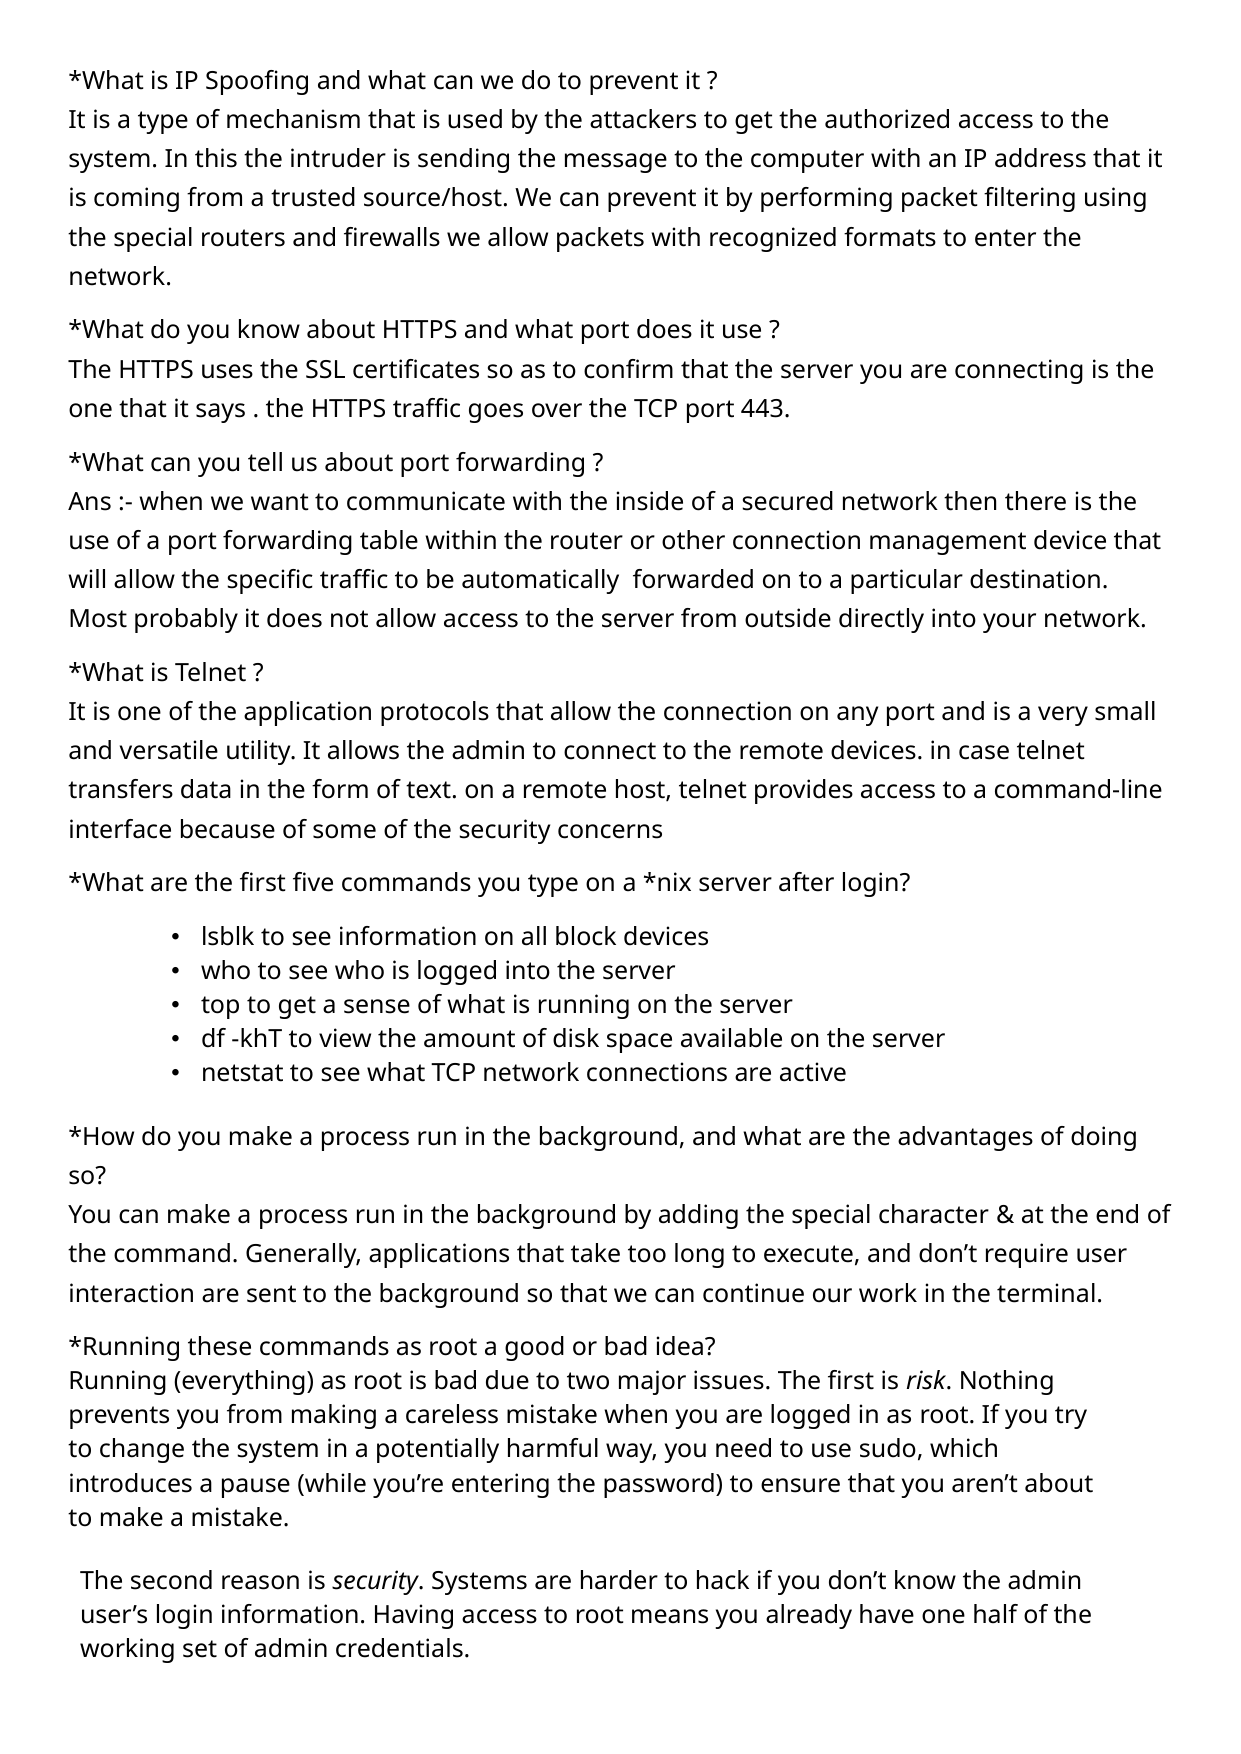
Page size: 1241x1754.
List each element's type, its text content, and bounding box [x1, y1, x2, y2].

text The second reason is security. Systems are harder to hack if you don’t know the admin user’s login information. Having access to root means you already have one half of the working set of admin credentials. [80, 1563, 1114, 1665]
text *Running these commands as root a good or bad idea? Running (everything) as root is bad due to two major issues. The first is risk. Nothing prevents you from making a careless mistake when you are logged in as root. If you try to change the system in a potentially harmful way, you need to use sudo, which introduces a pause (while you’re entering the password) to ensure that you aren’t about to make a mistake. [68, 1329, 1114, 1533]
text *What is IP Spoofing and what can we do to prevent it ? It is a type of mechanism that is used by the attackers to get the authorized access to the system. In this the intruder is sending the message to the computer with an IP address that it is coming from a trusted source/host. We can prevent it by performing packet filtering using the special routers and firewalls we allow packets with recognized formats to enter the network. [68, 62, 1173, 292]
text *What are the first five commands you type on a *nix server after login? [68, 865, 1173, 899]
list who to see who is logged into the server [171, 953, 1114, 987]
text *What do you know about HTTPS and what port does it use ? The HTTPS uses the SSL certificates so as to confirm that the server you are connecting is the one that it says . the HTTPS traffic goes over the TCP port 443. [68, 312, 1173, 424]
list top to get a sense of what is running on the server [171, 987, 1114, 1021]
text *How do you make a process run in the background, and what are the advantages of doing so? You can make a process run in the background by adding the special character & at the end of the command. Generally, applications that take too long to execute, and don’t require user interaction are sent to the background so that we can continue our work in the terminal. [68, 1118, 1173, 1309]
list lsblk to see information on all block devices [171, 919, 1114, 953]
list df -khT to view the amount of disk space available on the server [171, 1021, 1114, 1055]
text *What is Telnet ? It is one of the application protocols that allow the connection on any port and is a very small and versatile utility. It allows the admin to connect to the remote devices. in case telnet transfers data in the form of text. on a remote host, telnet provides access to a command-line interface because of some of the security concerns [68, 654, 1173, 845]
text *What can you tell us about port forwarding ? Ans :- when we want to communicate with the inside of a secured network then there is the use of a port forwarding table within the router or other connection management device that will allow the specific traffic to be automatically forwarded on to a particular destination. Most probably it does not allow access to the server from outside directly into your network. [68, 444, 1173, 635]
list netstat to see what TCP network connections are active [171, 1055, 1114, 1089]
